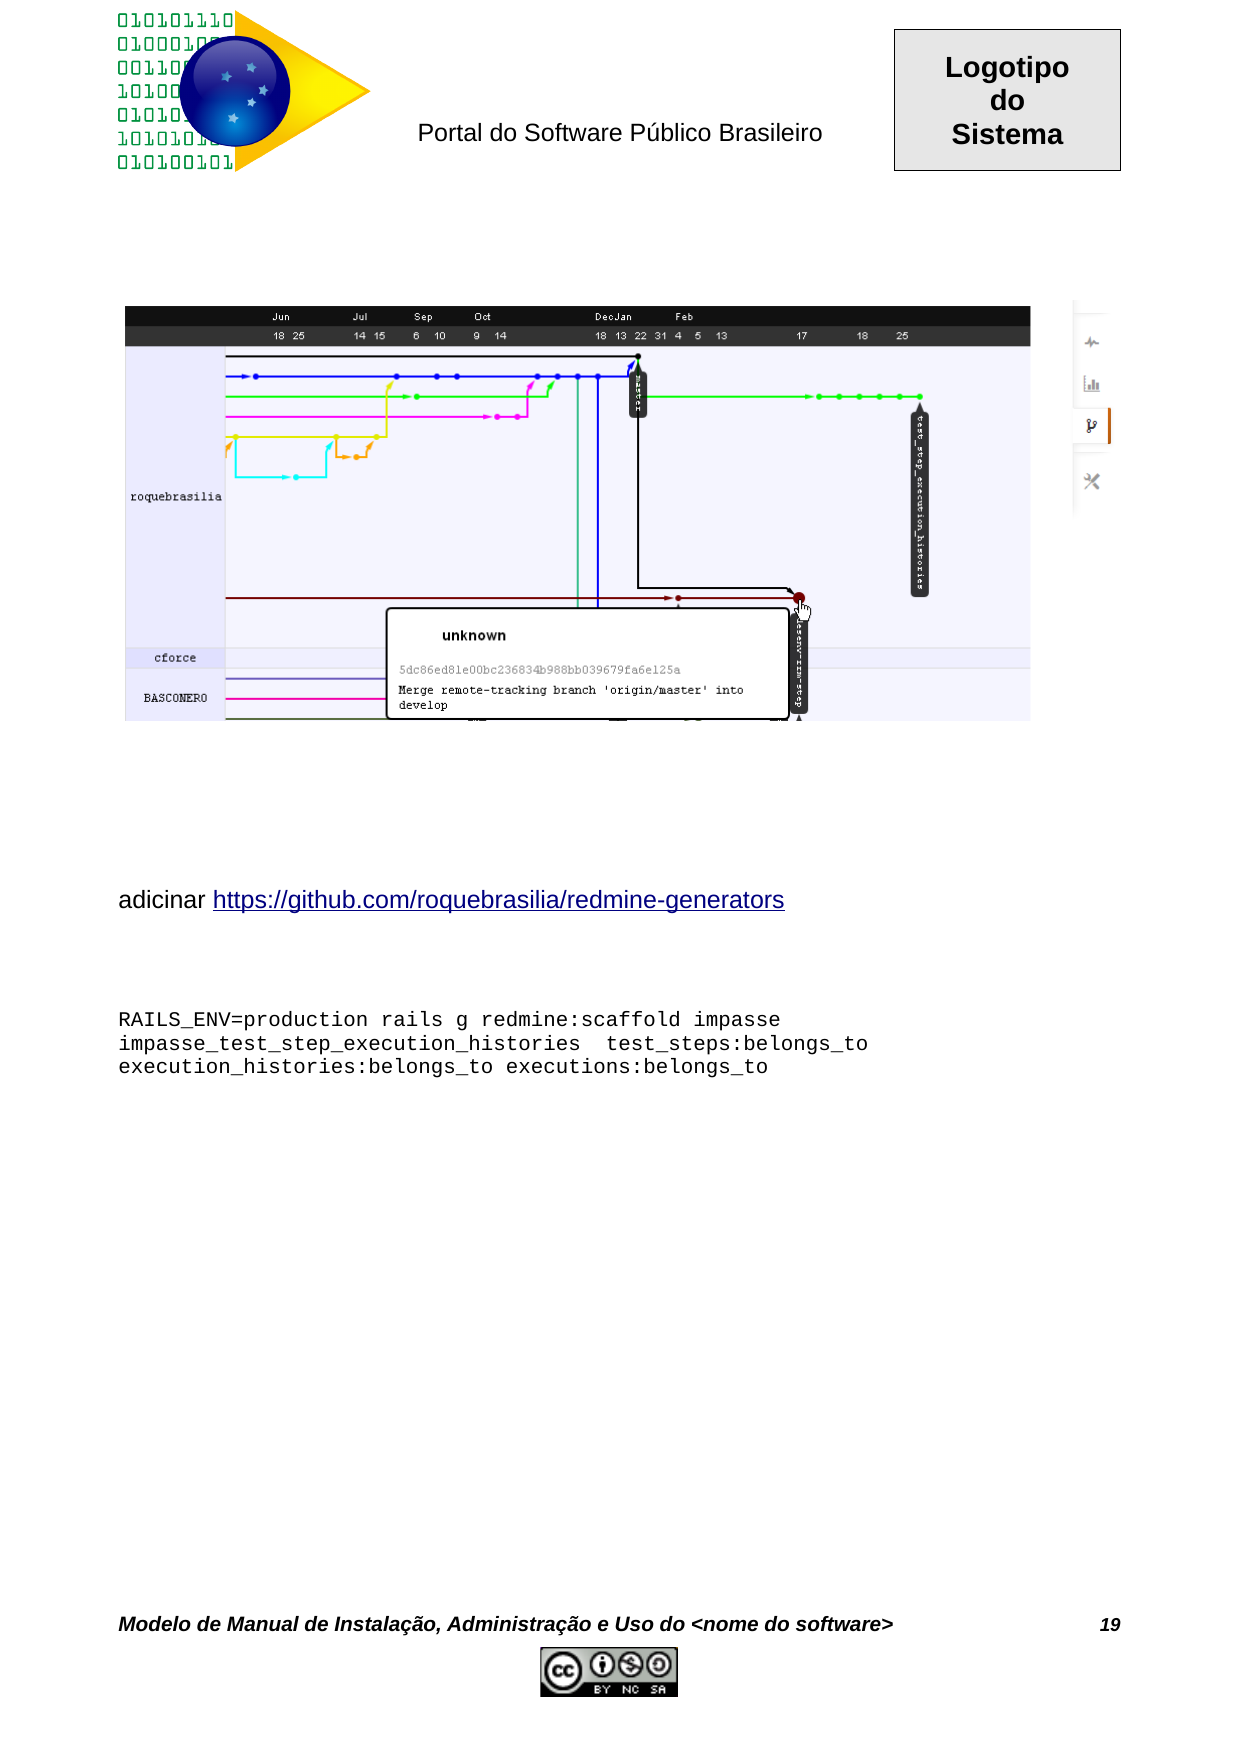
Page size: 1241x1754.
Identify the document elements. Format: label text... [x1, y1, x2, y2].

text adicinar https://github.com/roquebrasilia/redmine-generators [118, 885, 1122, 914]
picture [118, 300, 1123, 721]
text RAILS_ENV=production rails g redmine:scaffold impasse impasse_test_step_execution_histories test_steps:belongs_to execution_histories:belongs_to executions:belongs_to [118, 1009, 1122, 1080]
picture [540, 1647, 678, 1697]
picture [118, 10, 371, 172]
